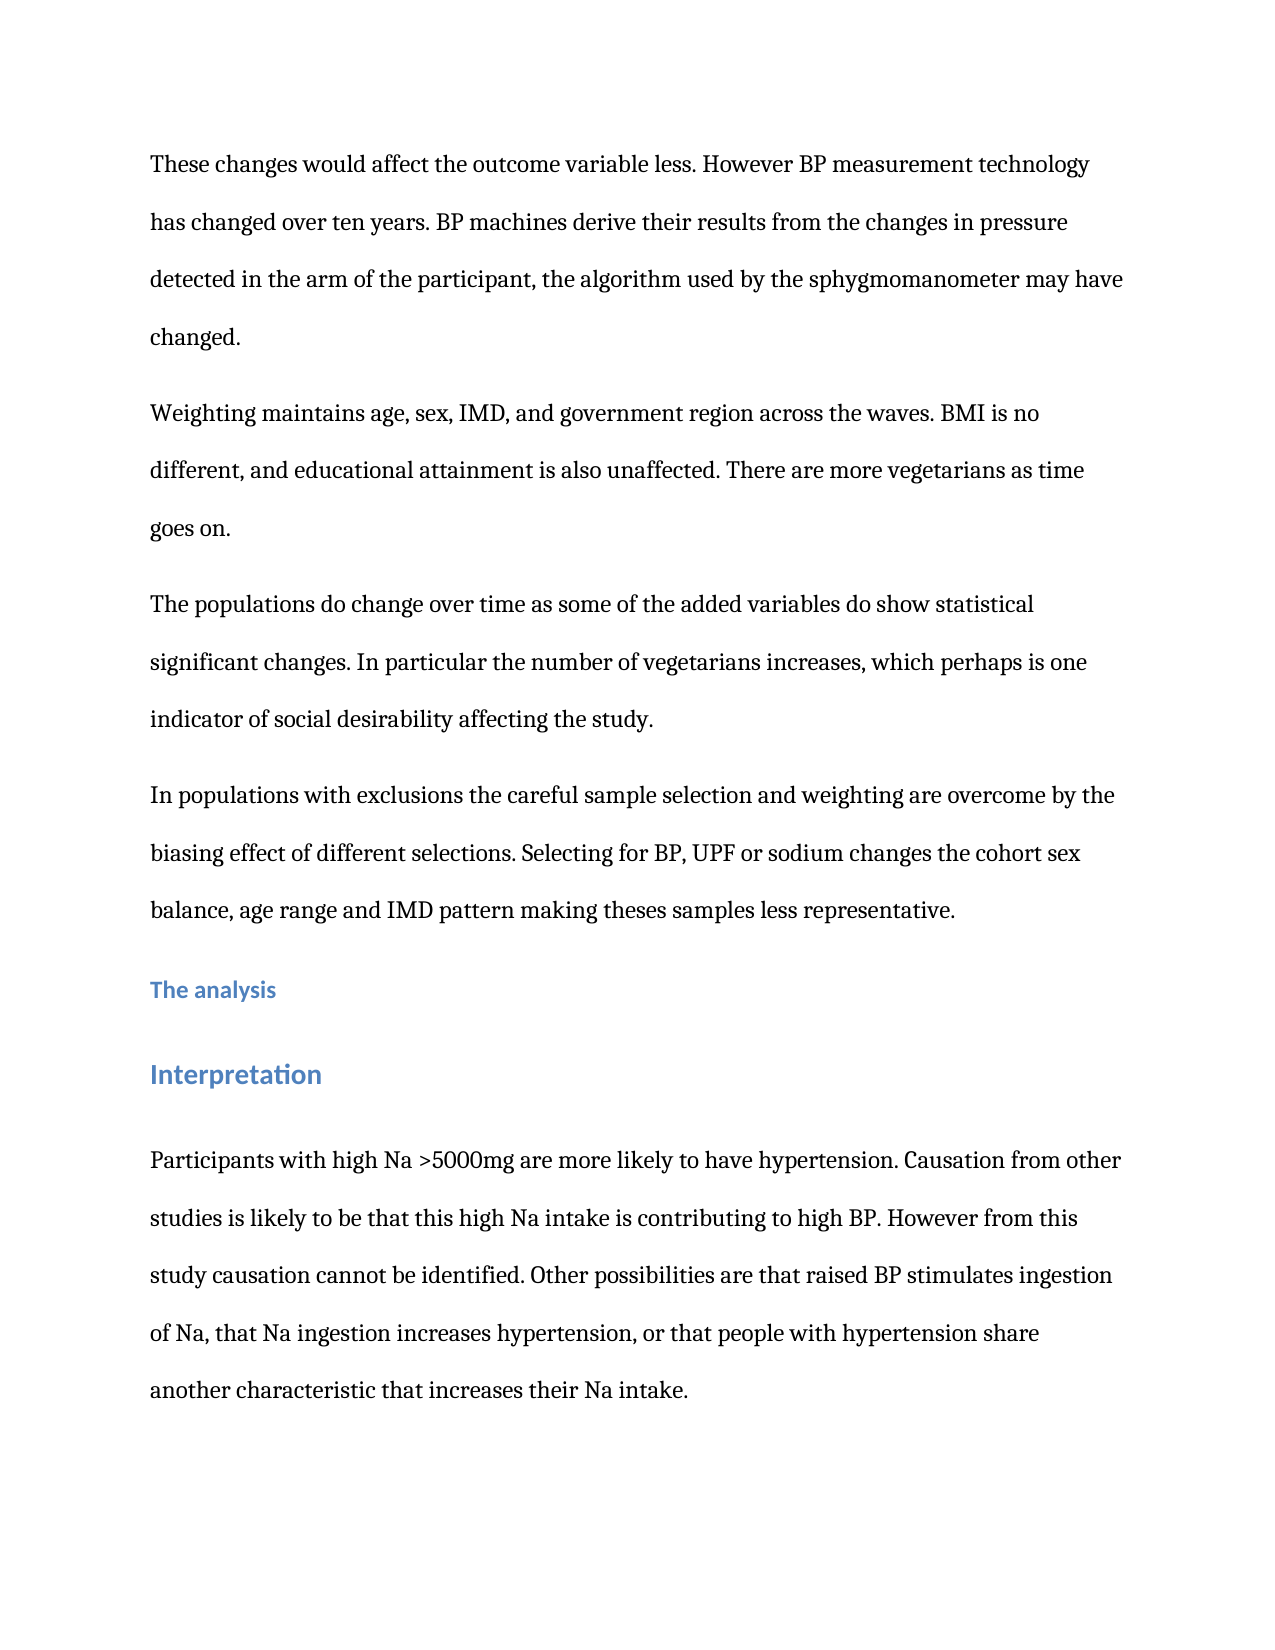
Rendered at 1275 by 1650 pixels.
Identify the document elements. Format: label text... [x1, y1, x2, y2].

text In populations with exclusions the careful sample selection and weighting are overcome by the biasing effect of different selections. Selecting for BP, UPF or sodium changes the cohort sex balance, age range and IMD pattern making theses samples less representative. [150, 781, 1125, 925]
subtitle Interpretation [150, 1056, 1125, 1092]
text The populations do change over time as some of the added variables do show statistical significant changes. In particular the number of vegetarians increases, which perhaps is one indicator of social desirability affecting the study. [150, 590, 1125, 734]
subtitle The analysis [150, 974, 1125, 1005]
text Participants with high Na >5000mg are more likely to have hypertension. Causation from other studies is likely to be that this high Na intake is contributing to high BP. However from this study causation cannot be identified. Other possibilities are that raised BP stimulates ingestion of Na, that Na ingestion increases hypertension, or that people with hypertension share another characteristic that increases their Na intake. [150, 1146, 1125, 1405]
text Weighting maintains age, sex, IMD, and government region across the waves. BMI is no different, and educational attainment is also unaffected. There are more vegetarians as time goes on. [150, 399, 1125, 542]
text These changes would affect the outcome variable less. However BP measurement technology has changed over ten years. BP machines derive their results from the changes in pressure detected in the arm of the participant, the algorithm used by the sphygmomanometer may have changed. [150, 150, 1125, 351]
